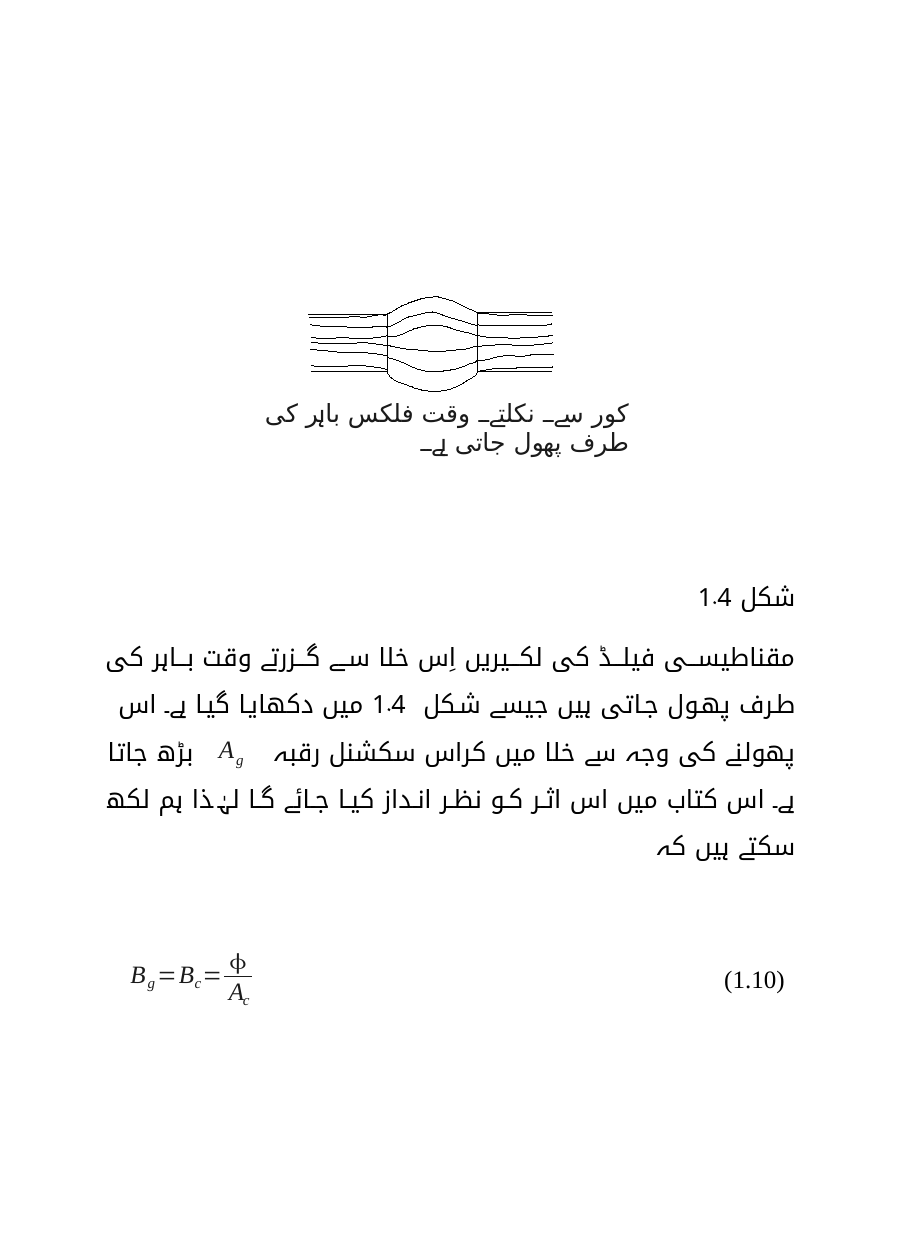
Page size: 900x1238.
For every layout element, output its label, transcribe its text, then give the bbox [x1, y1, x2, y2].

table_header [105, 944, 718, 1027]
text مقناطیسی فیلڈ کی لکیریں اِس خلا سے گزرتے وقت باہر کی طرف پھول جاتی ہیں جیسے شکل 1.4 میں دکھایا گیا ہے۔ اس پھولنے کی وجہ سے خلا میں کراس سکشنل رقبہ بڑھ جاتا ہے۔ اس کتاب میں اس اثر کو نظر انداز کیا جائے گا لہٰذا ہم لکھ سکتے ہیں کہ [105, 634, 795, 871]
text شکل 1.4 [105, 165, 795, 622]
table_header (1.10) [718, 944, 795, 1027]
